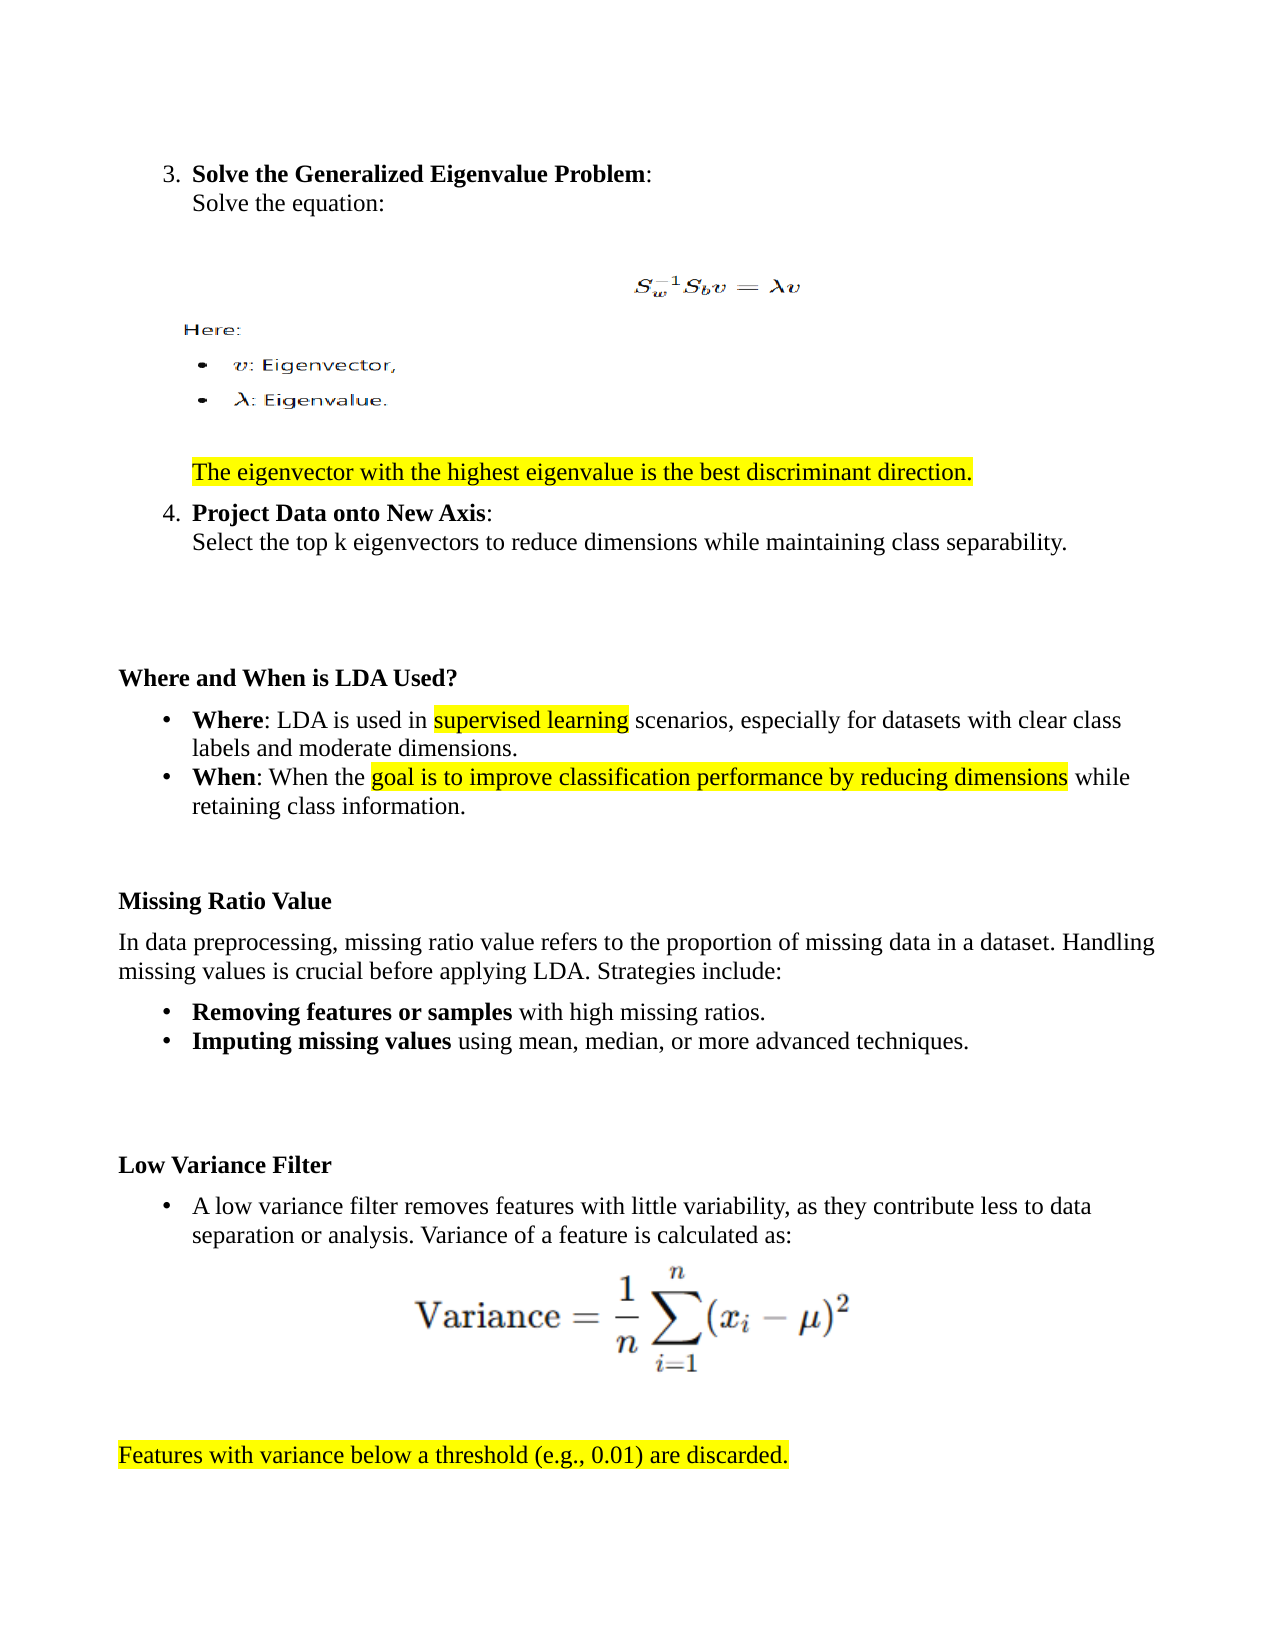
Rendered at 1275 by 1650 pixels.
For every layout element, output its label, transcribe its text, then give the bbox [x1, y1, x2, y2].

list A low variance filter removes features with little variability, as they contribute less to data separation or analysis. Variance of a feature is calculated as: [162, 1191, 1157, 1248]
list Where: LDA is used in supervised learning scenarios, especially for datasets with clear class labels and moderate dimensions. [162, 705, 1157, 762]
list The eigenvector with the highest eigenvalue is the best discriminant direction. [162, 457, 1157, 486]
text Features with variance below a threshold (e.g., 0.01) are discarded. [118, 1440, 1157, 1469]
list Solve the Generalized Eigenvalue Problem: Solve the equation: [162, 159, 1157, 217]
picture [396, 1261, 879, 1383]
subtitle Low Variance Filter [118, 1150, 1157, 1178]
picture [163, 264, 821, 416]
list When: When the goal is to improve classification performance by reducing dimensions while retaining class information. [162, 762, 1157, 820]
list Removing features or samples with high missing ratios. [162, 997, 1157, 1026]
list Imputing missing values using mean, median, or more advanced techniques. [162, 1026, 1157, 1055]
list Project Data onto New Axis: Select the top k eigenvectors to reduce dimensions while maintaining class separability. [162, 498, 1157, 556]
text In data preprocessing, missing ratio value refers to the proportion of missing data in a dataset. Handling missing values is crucial before applying LDA. Strategies include: [118, 927, 1157, 985]
subtitle Missing Ratio Value [118, 886, 1157, 915]
subtitle Where and When is LDA Used? [118, 663, 1157, 692]
